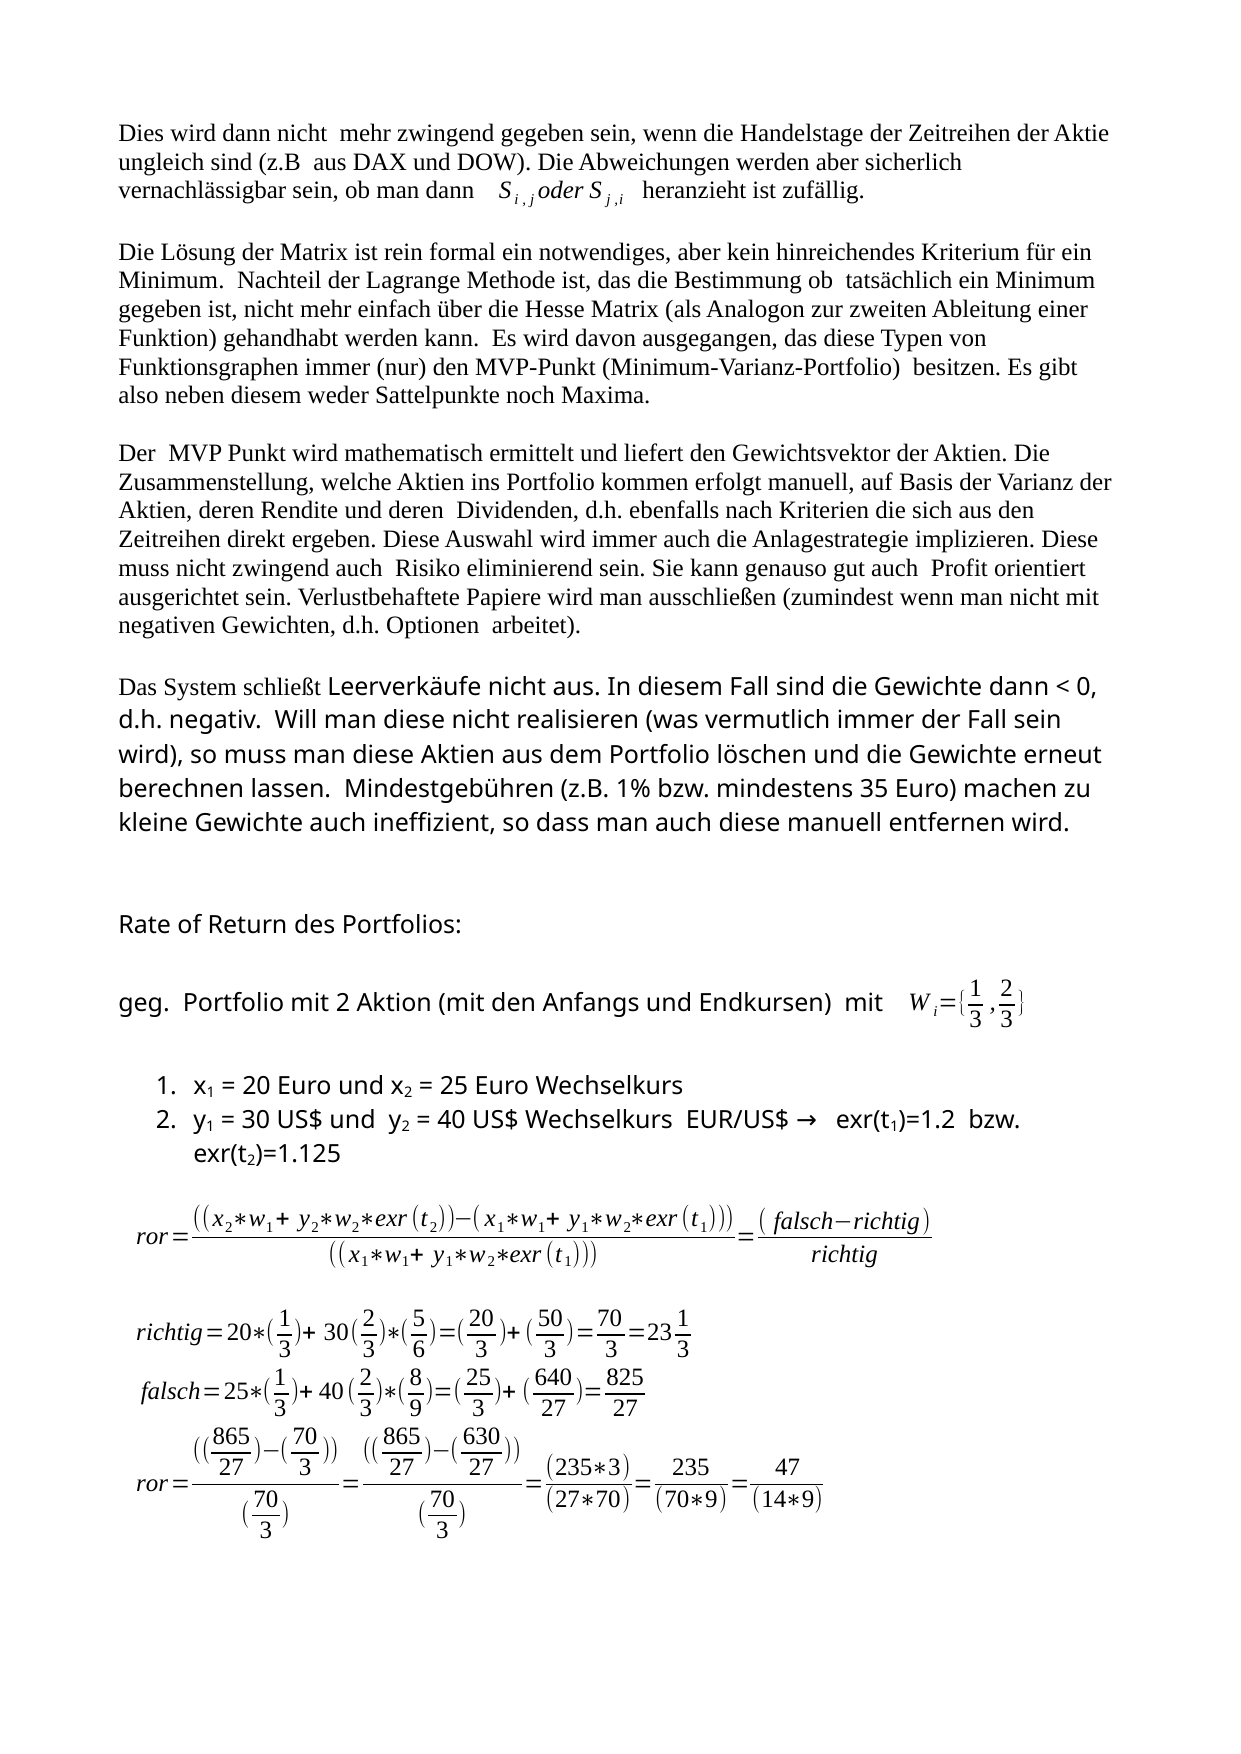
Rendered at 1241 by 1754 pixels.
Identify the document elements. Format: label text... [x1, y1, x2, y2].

text Das System schließt Leerverkäufe nicht aus. In diesem Fall sind die Gewichte dann < 0, d.h. negativ. Will man diese nicht realisieren (was vermutlich immer der Fall sein wird), so muss man diese Aktien aus dem Portfolio löschen und die Gewichte erneut berechnen lassen. Mindestgebühren (z.B. 1% bzw. mindestens 35 Euro) machen zu kleine Gewichte auch ineffizient, so dass man auch diese manuell entfernen wird. [118, 668, 1122, 838]
text Der MVP Punkt wird mathematisch ermittelt und liefert den Gewichtsvektor der Aktien. Die Zusammenstellung, welche Aktien ins Portfolio kommen erfolgt manuell, auf Basis der Varianz der Aktien, deren Rendite und deren Dividenden, d.h. ebenfalls nach Kriterien die sich aus den Zeitreihen direkt ergeben. Diese Auswahl wird immer auch die Anlagestrategie implizieren. Diese muss nicht zwingend auch Risiko eliminierend sein. Sie kann genauso gut auch Profit orientiert ausgerichtet sein. Verlustbehaftete Papiere wird man ausschließen (zumindest wenn man nicht mit negativen Gewichten, d.h. Optionen arbeitet). [118, 438, 1122, 639]
list y1 = 30 US$ und y2 = 40 US$ Wechselkurs EUR/US$ → exr(t1)=1.2 bzw. exr(t2)=1.125 [156, 1102, 1122, 1170]
text Die Lösung der Matrix ist rein formal ein notwendiges, aber kein hinreichendes Kriterium für ein Minimum. Nachteil der Lagrange Methode ist, das die Bestimmung ob tatsächlich ein Minimum gegeben ist, nicht mehr einfach über die Hesse Matrix (als Analogon zur zweiten Ableitung einer Funktion) gehandhabt werden kann. Es wird davon ausgegangen, das diese Typen von Funktionsgraphen immer (nur) den MVP-Punkt (Minimum-Varianz-Portfolio) besitzen. Es gibt also neben diesem weder Sattelpunkte noch Maxima. [118, 237, 1122, 409]
text geg. Portfolio mit 2 Aktion (mit den Anfangs und Endkursen) mit [118, 975, 1122, 1034]
text Rate of Return des Portfolios: [118, 907, 1122, 941]
text Dies wird dann nicht mehr zwingend gegeben sein, wenn die Handelstage der Zeitreihen der Aktie ungleich sind (z.B aus DAX und DOW). Die Abweichungen werden aber sicherlich vernachlässigbar sein, ob man dann heranzieht ist zufällig. [118, 118, 1122, 208]
list x1 = 20 Euro und x2 = 25 Euro Wechselkurs [156, 1068, 1122, 1102]
